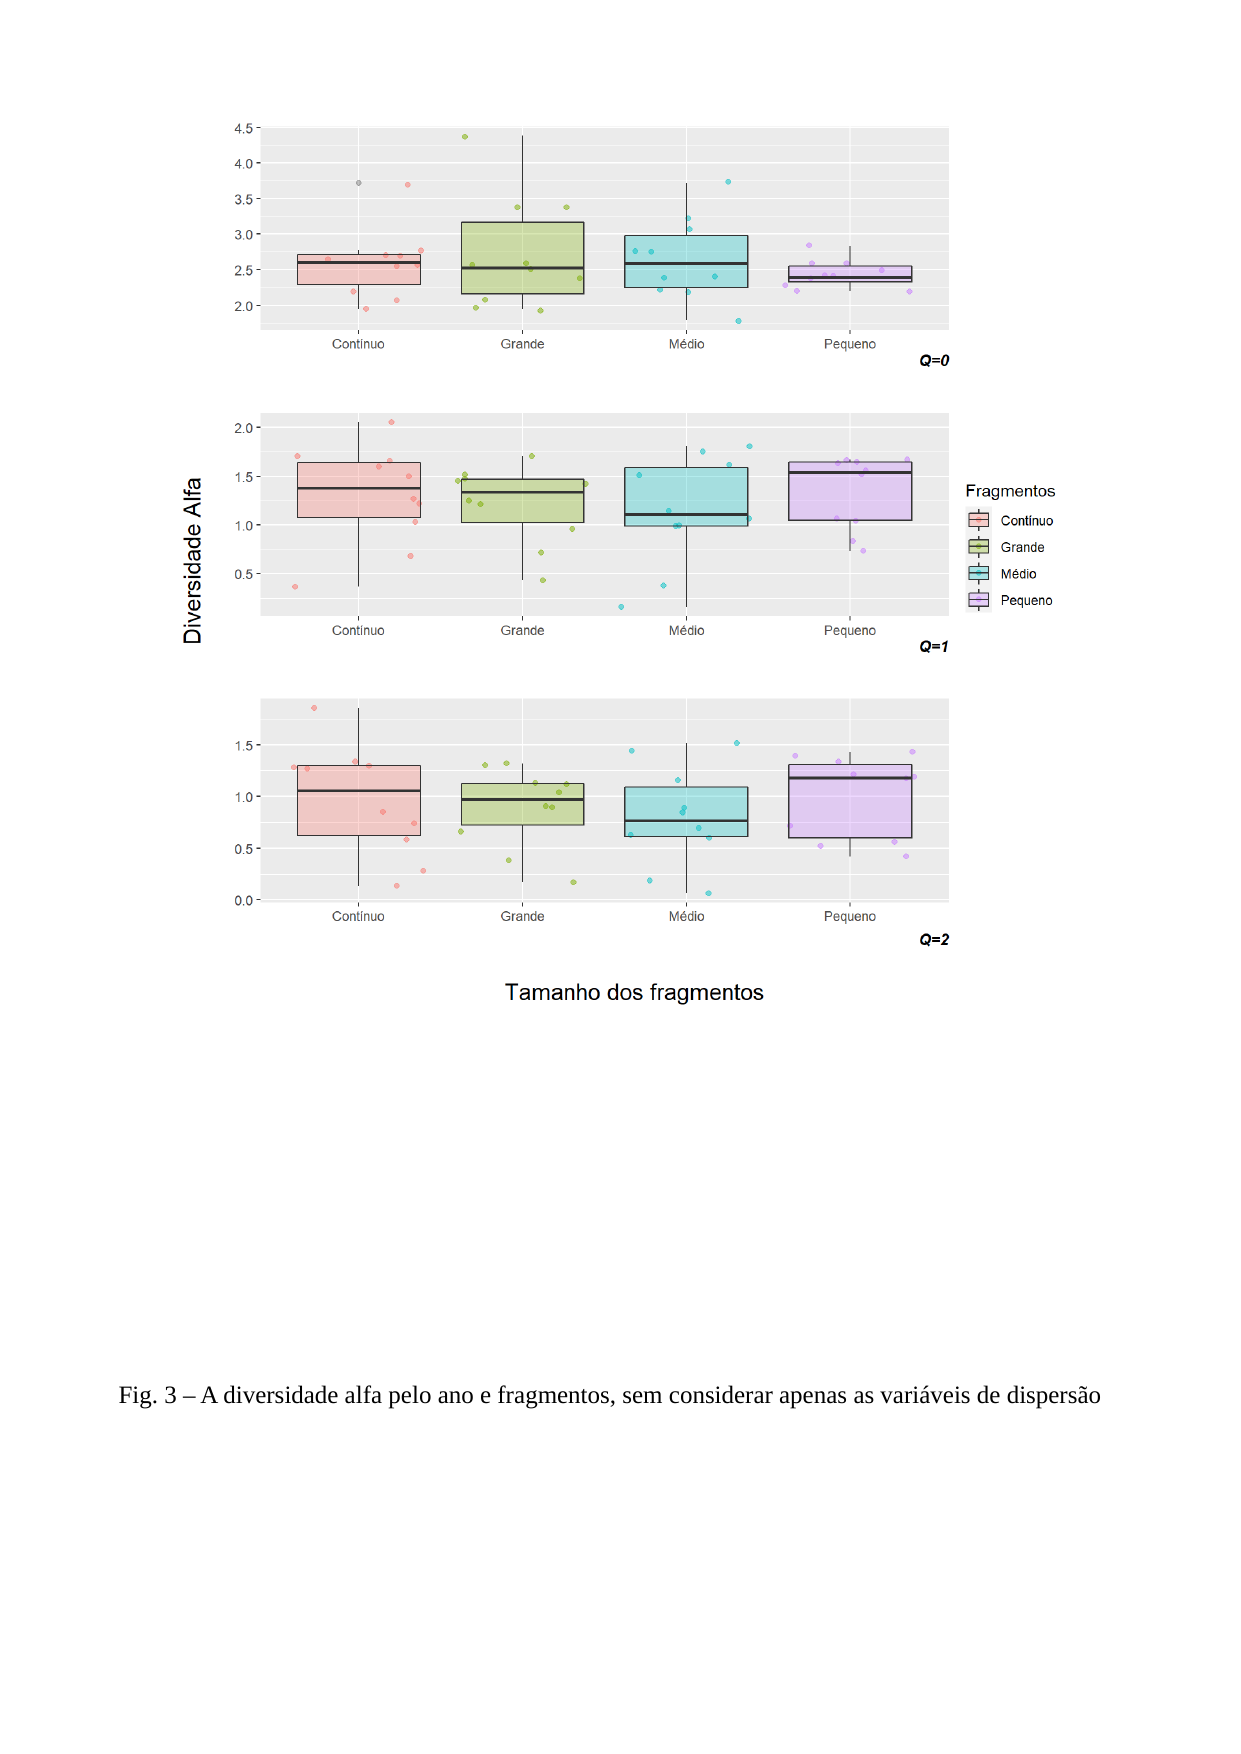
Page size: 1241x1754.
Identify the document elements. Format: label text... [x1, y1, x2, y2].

text Fig. 3 – A diversidade alfa pelo ano e fragmentos, sem considerar apenas as variáveis de dispersão [118, 1380, 1122, 1408]
picture [177, 118, 1063, 1005]
